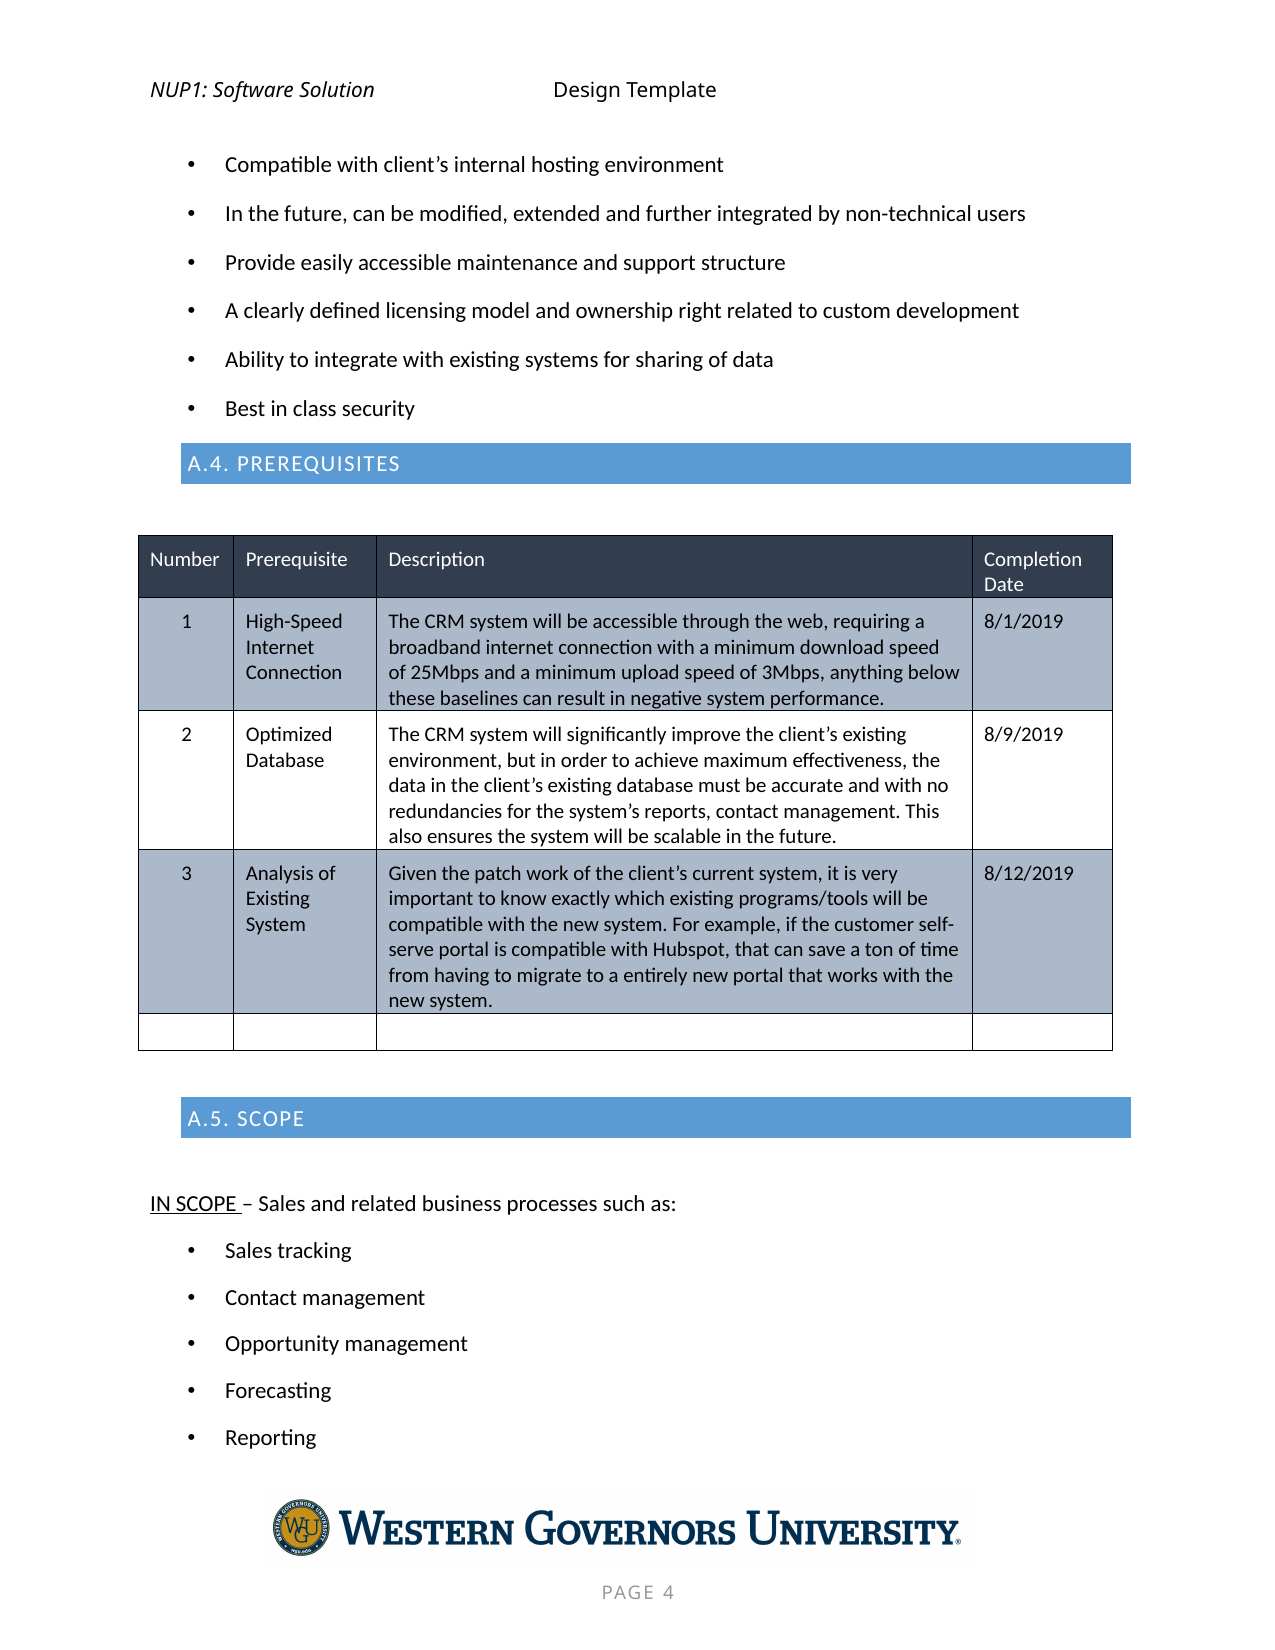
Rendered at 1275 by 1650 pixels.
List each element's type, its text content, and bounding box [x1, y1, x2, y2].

list Compatible with client’s internal hosting environment [187, 150, 1125, 178]
list A clearly defined licensing model and ownership right related to custom development [187, 297, 1125, 324]
table_cell [973, 1014, 1112, 1049]
table_cell 2 [139, 711, 233, 849]
list Opportunity management [187, 1329, 1125, 1358]
table_cell The CRM system will significantly improve the client’s existing environment, but in order to achieve maximum effectiveness, the data in the client’s existing database must be accurate and with no redundancies for the system’s reports, contact management. This also ensures the system will be scalable in the future. [377, 711, 972, 849]
table_cell Optimized Database [234, 711, 376, 849]
subtitle A.4. Prerequisites [188, 449, 1125, 477]
table_header Description [377, 536, 972, 597]
table_cell 8/9/2019 [973, 711, 1112, 849]
list Contact management [187, 1283, 1125, 1311]
list Provide easily accessible maintenance and support structure [187, 248, 1125, 276]
table_cell 3 [139, 850, 233, 1013]
table_cell 1 [139, 598, 233, 710]
list Best in class security [187, 394, 1125, 422]
table_cell The CRM system will be accessible through the web, requiring a broadband internet connection with a minimum download speed of 25Mbps and a minimum upload speed of 3Mbps, anything below these baselines can result in negative system performance. [377, 598, 972, 710]
subtitle A.5. Scope [188, 1104, 1125, 1132]
text IN SCOPE – Sales and related business processes such as: [150, 1189, 1125, 1217]
list In the future, can be modified, extended and further integrated by non-technical users [187, 199, 1125, 227]
table_cell [139, 1014, 233, 1049]
list Ability to integrate with existing systems for sharing of data [187, 345, 1125, 373]
table_cell High-Speed Internet Connection [234, 598, 376, 710]
list Sales tracking [187, 1236, 1125, 1264]
table_cell Analysis of Existing System [234, 850, 376, 1013]
table_cell 8/12/2019 [973, 850, 1112, 1013]
list Reporting [187, 1423, 1125, 1451]
table_header Completion Date [973, 536, 1112, 597]
table_header Number [139, 536, 233, 597]
table_cell [234, 1014, 376, 1049]
table_cell [377, 1014, 972, 1049]
table_cell Given the patch work of the client’s current system, it is very important to know exactly which existing programs/tools will be compatible with the new system. For example, if the customer self-serve portal is compatible with Hubspot, that can save a ton of time from having to migrate to a entirely new portal that works with the new system. [377, 850, 972, 1013]
table_header Prerequisite [234, 536, 376, 597]
picture [263, 1488, 974, 1567]
list Forecasting [187, 1376, 1125, 1404]
table_cell 8/1/2019 [973, 598, 1112, 710]
